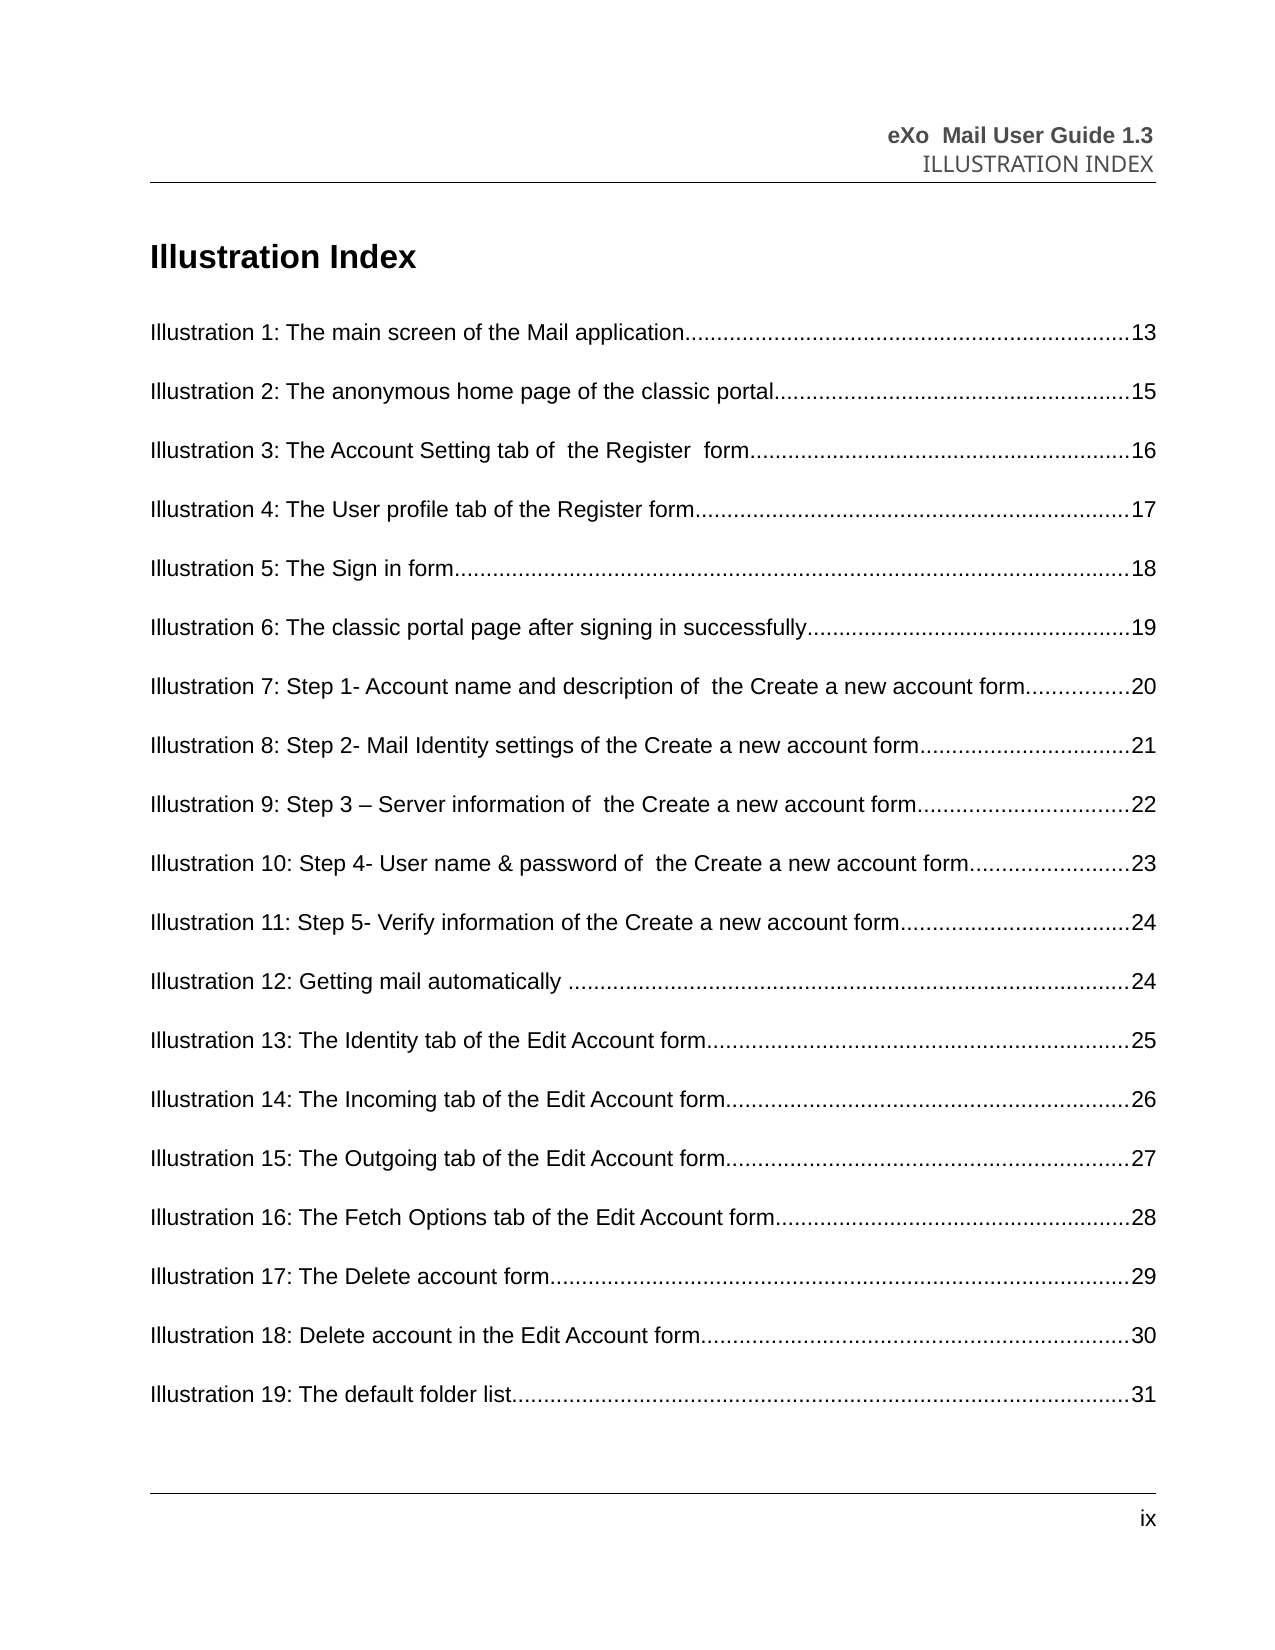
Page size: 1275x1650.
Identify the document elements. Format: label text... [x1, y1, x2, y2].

text Illustration 3: The Account Setting tab of the Register form 16 [150, 437, 1156, 464]
text Illustration 5: The Sign in form 18 [150, 555, 1156, 582]
text Illustration 2: The anonymous home page of the classic portal 15 [150, 378, 1156, 405]
text Illustration 18: Delete account in the Edit Account form 30 [150, 1322, 1156, 1348]
text Illustration 7: Step 1- Account name and description of the Create a new account form 20 [150, 673, 1156, 699]
text Illustration 17: The Delete account form 29 [150, 1263, 1156, 1289]
text Illustration 12: Getting mail automatically 24 [150, 968, 1156, 994]
text Illustration 16: The Fetch Options tab of the Edit Account form 28 [150, 1204, 1156, 1230]
text Illustration 15: The Outgoing tab of the Edit Account form 27 [150, 1145, 1156, 1171]
text Illustration 4: The User profile tab of the Register form 17 [150, 496, 1156, 523]
subtitle Illustration Index [150, 237, 1156, 276]
text Illustration 9: Step 3 – Server information of the Create a new account form 22 [150, 791, 1156, 817]
text Illustration 19: The default folder list 31 [150, 1381, 1156, 1407]
text Illustration 14: The Incoming tab of the Edit Account form 26 [150, 1086, 1156, 1112]
text Illustration 8: Step 2- Mail Identity settings of the Create a new account form 21 [150, 732, 1156, 758]
text Illustration 13: The Identity tab of the Edit Account form 25 [150, 1027, 1156, 1053]
text Illustration 11: Step 5- Verify information of the Create a new account form 24 [150, 909, 1156, 935]
text Illustration 6: The classic portal page after signing in successfully 19 [150, 614, 1156, 641]
text Illustration 10: Step 4- User name & password of the Create a new account form 23 [150, 850, 1156, 876]
text Illustration 1: The main screen of the Mail application 13 [150, 319, 1156, 346]
